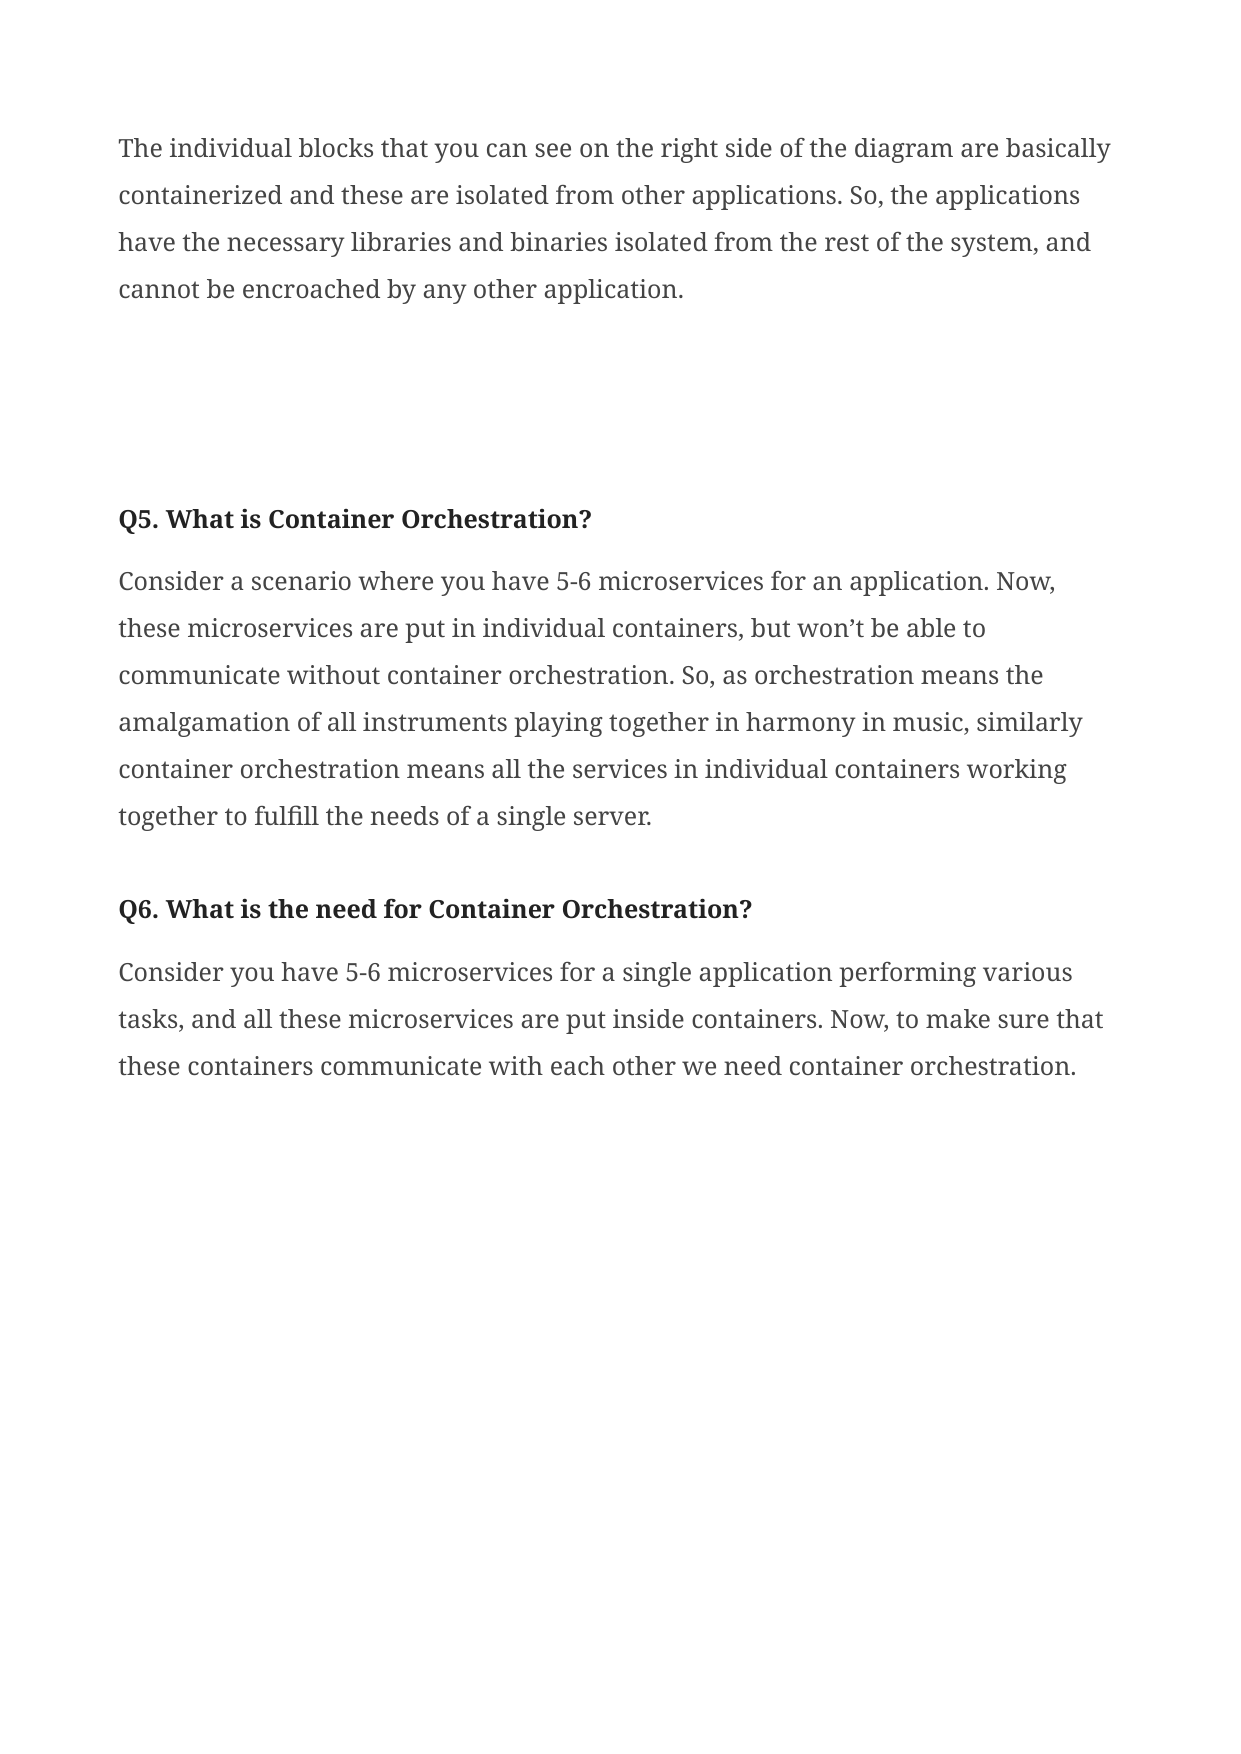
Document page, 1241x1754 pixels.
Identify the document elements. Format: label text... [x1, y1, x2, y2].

text Consider a scenario where you have 5-6 microservices for an application. Now, these microservices are put in individual containers, but won’t be able to communicate without container orchestration. So, as orchestration means the amalgamation of all instruments playing together in harmony in music, similarly container orchestration means all the services in individual containers working together to fulfill the needs of a single server. [118, 551, 1122, 832]
subtitle Q6. What is the need for Container Orchestration? [118, 879, 1122, 926]
text Consider you have 5-6 microservices for a single application performing various tasks, and all these microservices are put inside containers. Now, to make sure that these containers communicate with each other we need container orchestration. [118, 942, 1122, 1082]
subtitle Q5. What is Container Orchestration? [118, 352, 1122, 536]
text Kubernetes Certification Training [426, 352, 1143, 501]
text The individual blocks that you can see on the right side of the diagram are basically containerized and these are isolated from other applications. So, the applications have the necessary libraries and binaries isolated from the rest of the system, and cannot be encroached by any other application. [118, 118, 1122, 306]
